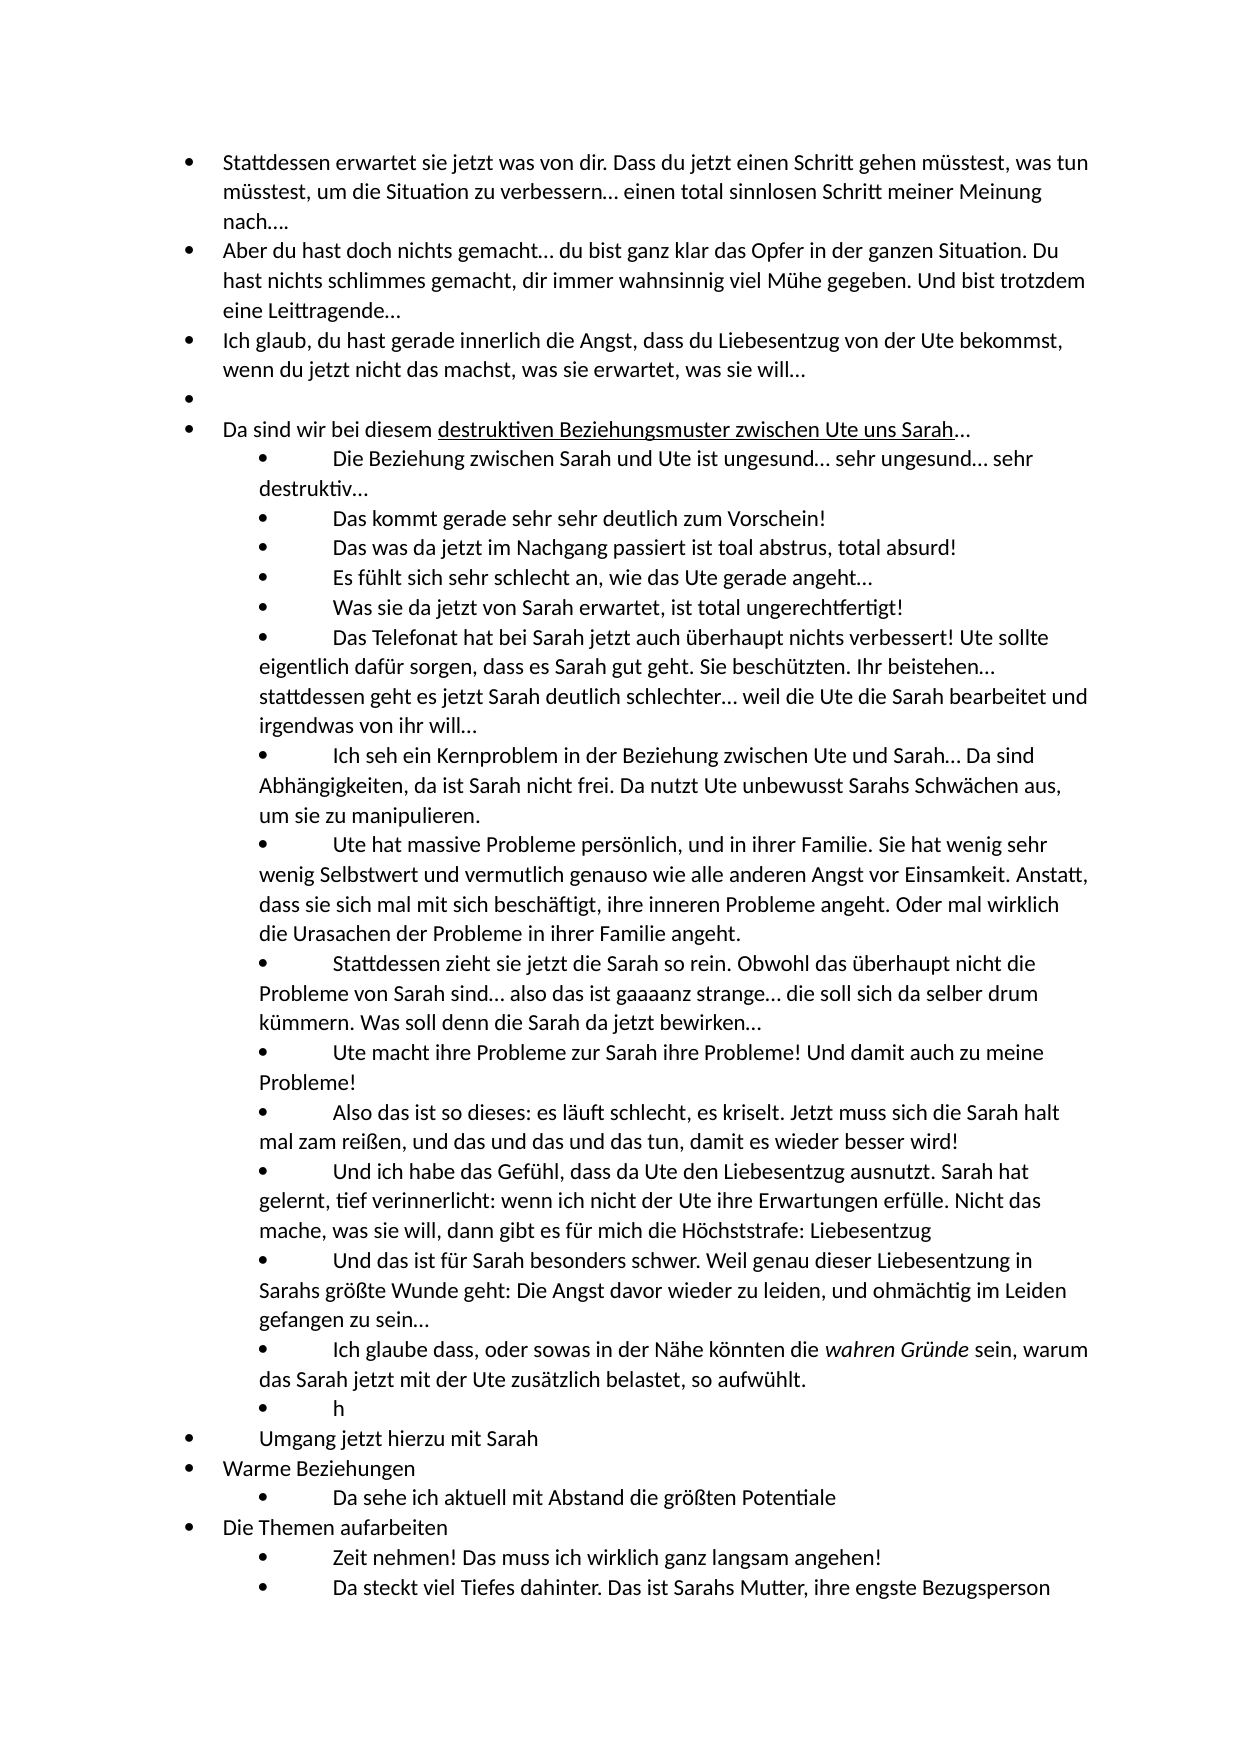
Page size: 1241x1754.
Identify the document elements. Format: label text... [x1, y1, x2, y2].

list Und ich habe das Gefühl, dass da Ute den Liebesentzug ausnutzt. Sarah hat gelernt, tief verinnerlicht: wenn ich nicht der Ute ihre Erwartungen erfülle. Nicht das mache, was sie will, dann gibt es für mich die Höchststrafe: Liebesentzug [259, 1157, 1093, 1244]
list Ute hat massive Probleme persönlich, und in ihrer Familie. Sie hat wenig sehr wenig Selbstwert und vermutlich genauso wie alle anderen Angst vor Einsamkeit. Anstatt, dass sie sich mal mit sich beschäftigt, ihre inneren Probleme angeht. Oder mal wirklich die Urasachen der Probleme in ihrer Familie angeht. [259, 830, 1093, 947]
list Es fühlt sich sehr schlecht an, wie das Ute gerade angeht… [259, 563, 1093, 591]
list Das kommt gerade sehr sehr deutlich zum Vorschein! [259, 504, 1093, 532]
list Da sind wir bei diesem destruktiven Beziehungsmuster zwischen Ute uns Sarah… [185, 415, 1093, 443]
list Die Themen aufarbeiten [185, 1513, 1093, 1541]
list Ich glaube dass, oder sowas in der Nähe könnten die wahren Gründe sein, warum das Sarah jetzt mit der Ute zusätzlich belastet, so aufwühlt. [259, 1335, 1093, 1393]
list Ich seh ein Kernproblem in der Beziehung zwischen Ute und Sarah… Da sind Abhängigkeiten, da ist Sarah nicht frei. Da nutzt Ute unbewusst Sarahs Schwächen aus, um sie zu manipulieren. [259, 741, 1093, 829]
list Zeit nehmen! Das muss ich wirklich ganz langsam angehen! [259, 1543, 1093, 1571]
list Stattdessen zieht sie jetzt die Sarah so rein. Obwohl das überhaupt nicht die Probleme von Sarah sind… also das ist gaaaanz strange… die soll sich da selber drum kümmern. Was soll denn die Sarah da jetzt bewirken… [259, 949, 1093, 1037]
list Umgang jetzt hierzu mit Sarah [185, 1424, 1093, 1452]
list Das Telefonat hat bei Sarah jetzt auch überhaupt nichts verbessert! Ute sollte eigentlich dafür sorgen, dass es Sarah gut geht. Sie beschützten. Ihr beistehen… stattdessen geht es jetzt Sarah deutlich schlechter… weil die Ute die Sarah bearbeitet und irgendwas von ihr will… [259, 623, 1093, 740]
list h [259, 1394, 1093, 1422]
list Aber du hast doch nichts gemacht… du bist ganz klar das Opfer in der ganzen Situation. Du hast nichts schlimmes gemacht, dir immer wahnsinnig viel Mühe gegeben. Und bist trotzdem eine Leittragende… [185, 237, 1093, 324]
list Da steckt viel Tiefes dahinter. Das ist Sarahs Mutter, ihre engste Bezugsperson [259, 1573, 1093, 1601]
list Warme Beziehungen [185, 1454, 1093, 1482]
list Was sie da jetzt von Sarah erwartet, ist total ungerechtfertigt! [259, 593, 1093, 621]
list Stattdessen erwartet sie jetzt was von dir. Dass du jetzt einen Schritt gehen müsstest, was tun müsstest, um die Situation zu verbessern… einen total sinnlosen Schritt meiner Meinung nach…. [185, 148, 1093, 235]
list Ute macht ihre Probleme zur Sarah ihre Probleme! Und damit auch zu meine Probleme! [259, 1038, 1093, 1096]
list Das was da jetzt im Nachgang passiert ist toal abstrus, total absurd! [259, 533, 1093, 562]
list Da sehe ich aktuell mit Abstand die größten Potentiale [259, 1483, 1093, 1512]
list Also das ist so dieses: es läuft schlecht, es kriselt. Jetzt muss sich die Sarah halt mal zam reißen, und das und das und das tun, damit es wieder besser wird! [259, 1098, 1093, 1155]
list Und das ist für Sarah besonders schwer. Weil genau dieser Liebesentzung in Sarahs größte Wunde geht: Die Angst davor wieder zu leiden, und ohmächtig im Leiden gefangen zu sein… [259, 1246, 1093, 1333]
list Ich glaub, du hast gerade innerlich die Angst, dass du Liebesentzug von der Ute bekommst, wenn du jetzt nicht das machst, was sie erwartet, was sie will… [185, 326, 1093, 383]
list Die Beziehung zwischen Sarah und Ute ist ungesund… sehr ungesund… sehr destruktiv… [259, 444, 1093, 502]
